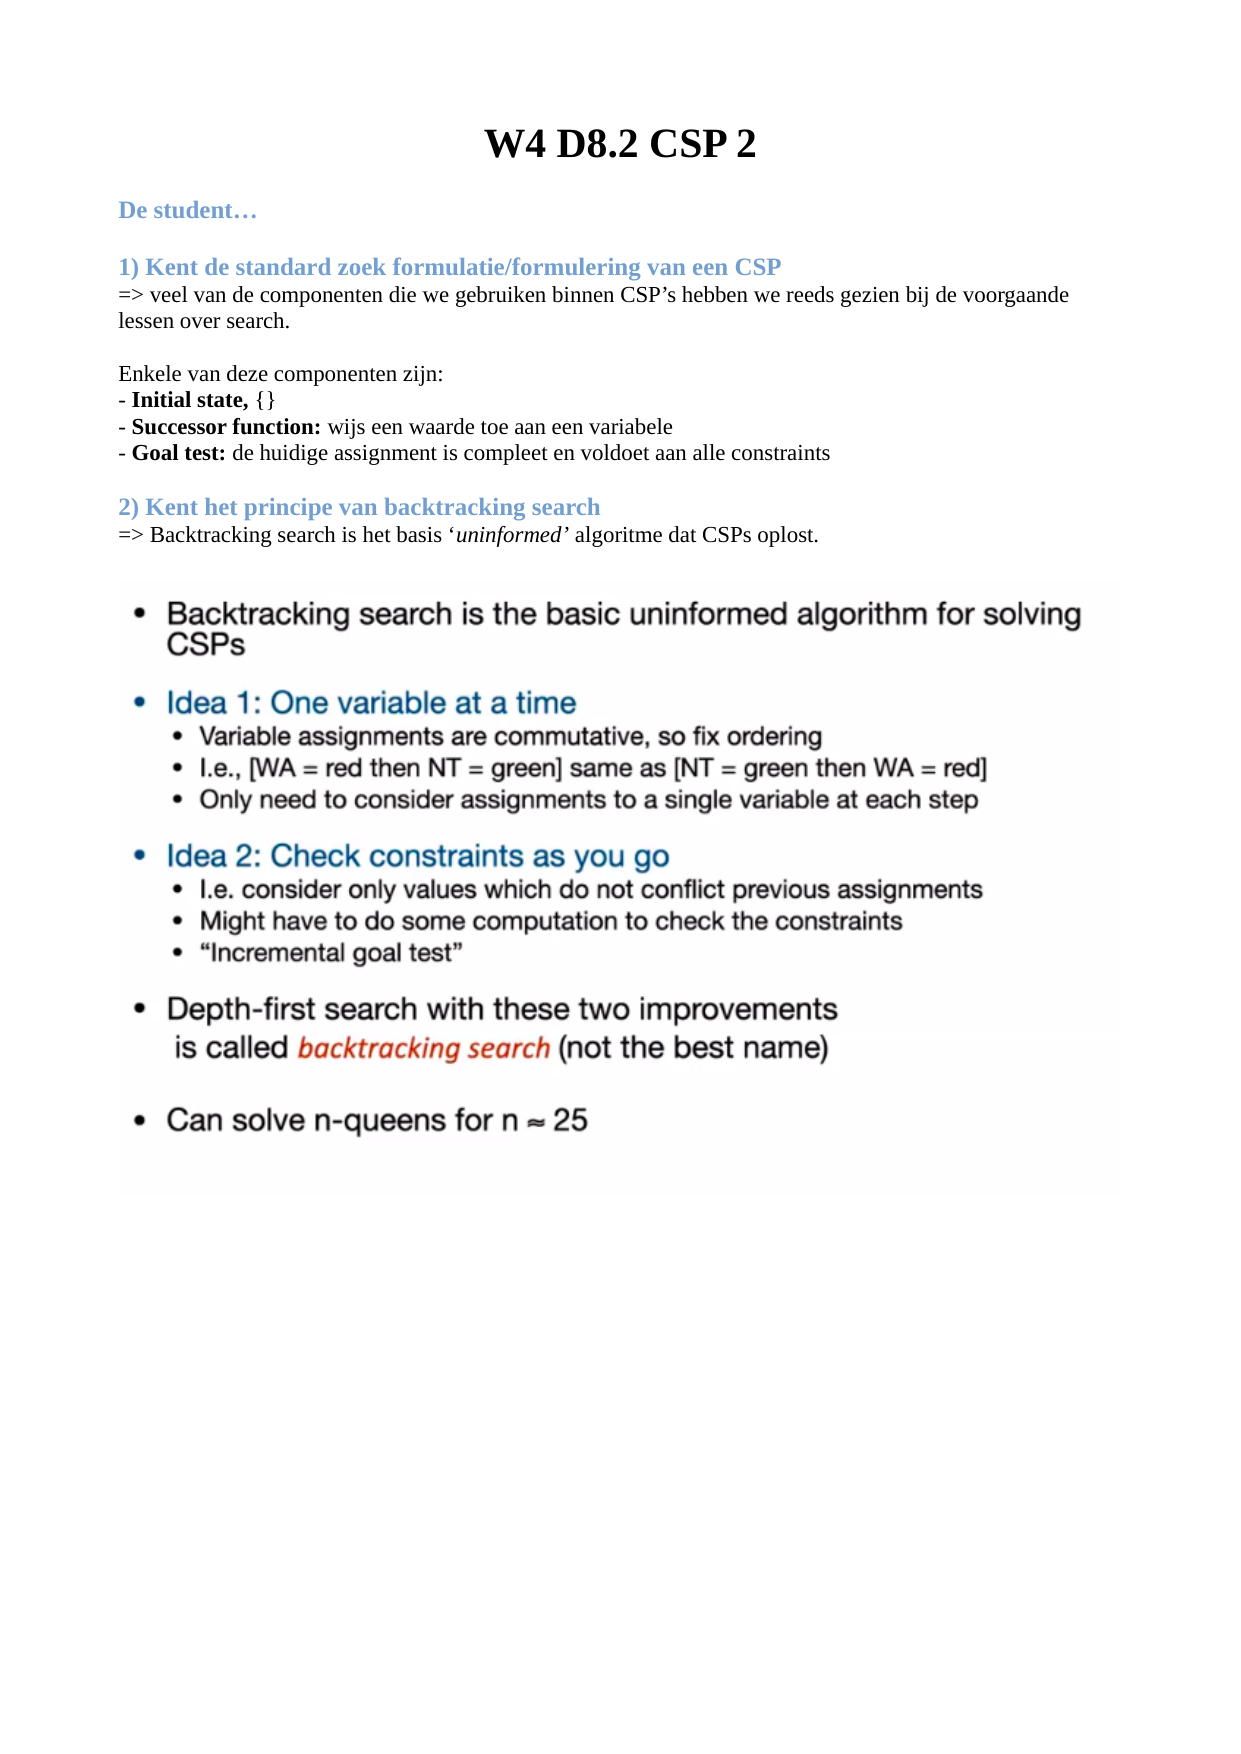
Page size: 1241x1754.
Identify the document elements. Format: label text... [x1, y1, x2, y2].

text - Initial state, {} [118, 386, 1122, 413]
text W4 D8.2 CSP 2 [118, 118, 1122, 166]
text - Successor function: wijs een waarde toe aan een variabele [118, 413, 1122, 439]
text De student… [118, 195, 1122, 223]
text Enkele van deze componenten zijn: [118, 360, 1122, 386]
picture [118, 580, 1123, 1196]
text 2) Kent het principe van backtracking search [118, 492, 1122, 521]
text 1) Kent de standard zoek formulatie/formulering van een CSP [118, 252, 1122, 281]
text => veel van de componenten die we gebruiken binnen CSP’s hebben we reeds gezien bij de voorgaande lessen over search. [118, 281, 1122, 334]
text - Goal test: de huidige assignment is compleet en voldoet aan alle constraints [118, 439, 1122, 466]
text => Backtracking search is het basis ‘uninformed’ algoritme dat CSPs oplost. [118, 521, 1122, 547]
